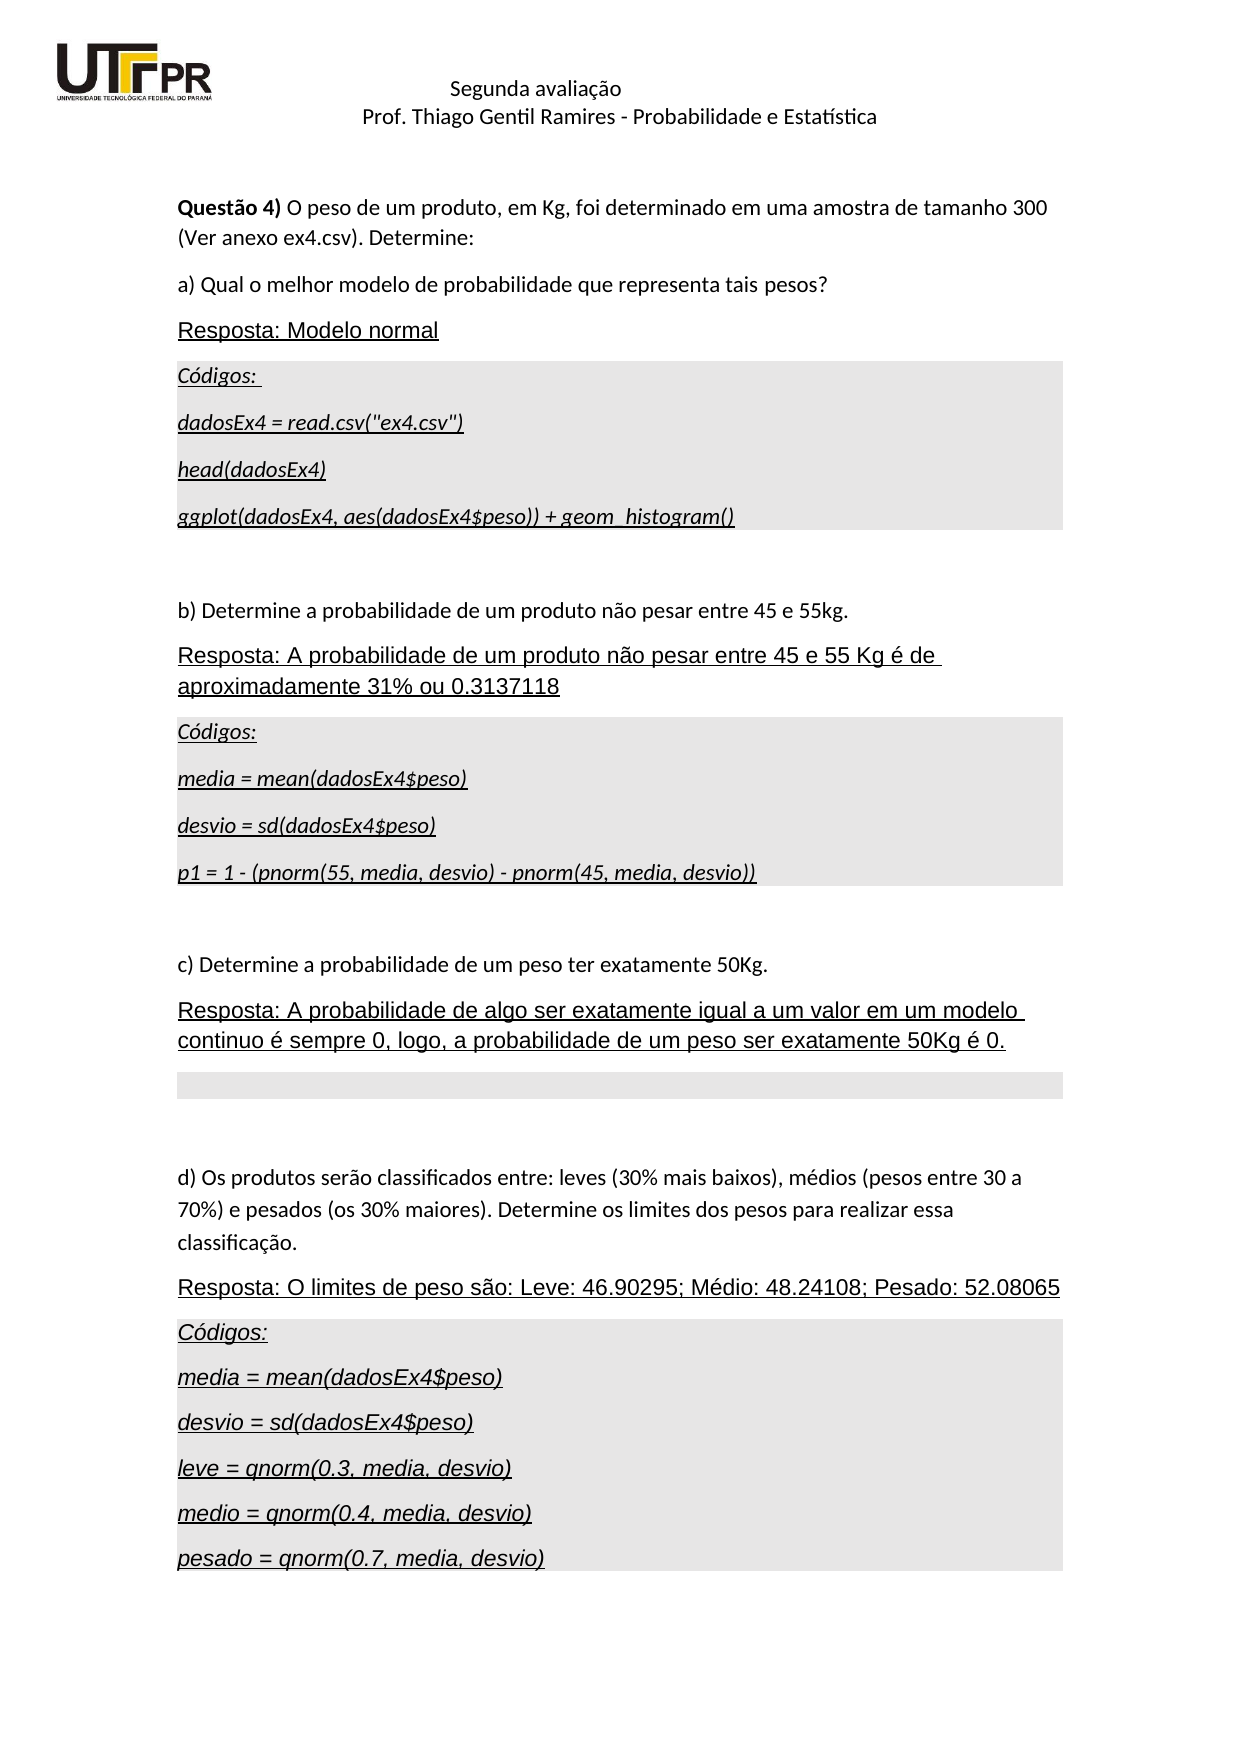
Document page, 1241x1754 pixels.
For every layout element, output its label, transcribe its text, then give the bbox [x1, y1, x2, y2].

text c) Determine a probabilidade de um peso ter exatamente 50Kg. [177, 950, 1063, 978]
picture [56, 28, 212, 116]
text pesado = qnorm(0.7, media, desvio) [177, 1545, 1063, 1571]
text media = mean(dadosEx4$peso) [177, 1364, 1063, 1391]
text Códigos: [177, 717, 1063, 746]
text Resposta: O limites de peso são: Leve: 46.90295; Médio: 48.24108; Pesado: 52.08065 [177, 1274, 1063, 1301]
text leve = qnorm(0.3, media, desvio) [177, 1454, 1063, 1481]
text b) Determine a probabilidade de um produto não pesar entre 45 e 55kg. [177, 596, 1063, 624]
text Resposta: Modelo normal [177, 317, 1063, 343]
text head(dadosEx4) [177, 455, 1063, 483]
text p1 = 1 - (pnorm(55, media, desvio) - pnorm(45, media, desvio)) [177, 858, 1063, 886]
text medio = qnorm(0.4, media, desvio) [177, 1499, 1063, 1526]
text desvio = sd(dadosEx4$peso) [177, 1409, 1063, 1436]
text media = mean(dadosEx4$peso) [177, 764, 1063, 792]
text ggplot(dadosEx4, aes(dadosEx4$peso)) + geom_histogram() [177, 502, 1063, 530]
text Questão 4) O peso de um produto, em Kg, foi determinado em uma amostra de tamanho 300 (Ver anexo ex4.csv). Determine: [177, 193, 1063, 251]
text d) Os produtos serão classificados entre: leves (30% mais baixos), médios (pesos entre 30 a 70%) e pesados (os 30% maiores). Determine os limites dos pesos para realizar essa classificação. [177, 1163, 1063, 1256]
text Resposta: A probabilidade de algo ser exatamente igual a um valor em um modelo continuo é sempre 0, logo, a probabilidade de um peso ser exatamente 50Kg é 0. [177, 997, 1063, 1053]
text Códigos: [177, 361, 1063, 389]
text a) Qual o melhor modelo de probabilidade que representa tais pesos? [177, 270, 1063, 298]
text Códigos: [177, 1319, 1063, 1346]
text Resposta: A probabilidade de um produto não pesar entre 45 e 55 Kg é de aproximadamente 31% ou 0.3137118 [177, 642, 1063, 699]
text dadosEx4 = read.csv("ex4.csv") [177, 408, 1063, 436]
text desvio = sd(dadosEx4$peso) [177, 811, 1063, 839]
